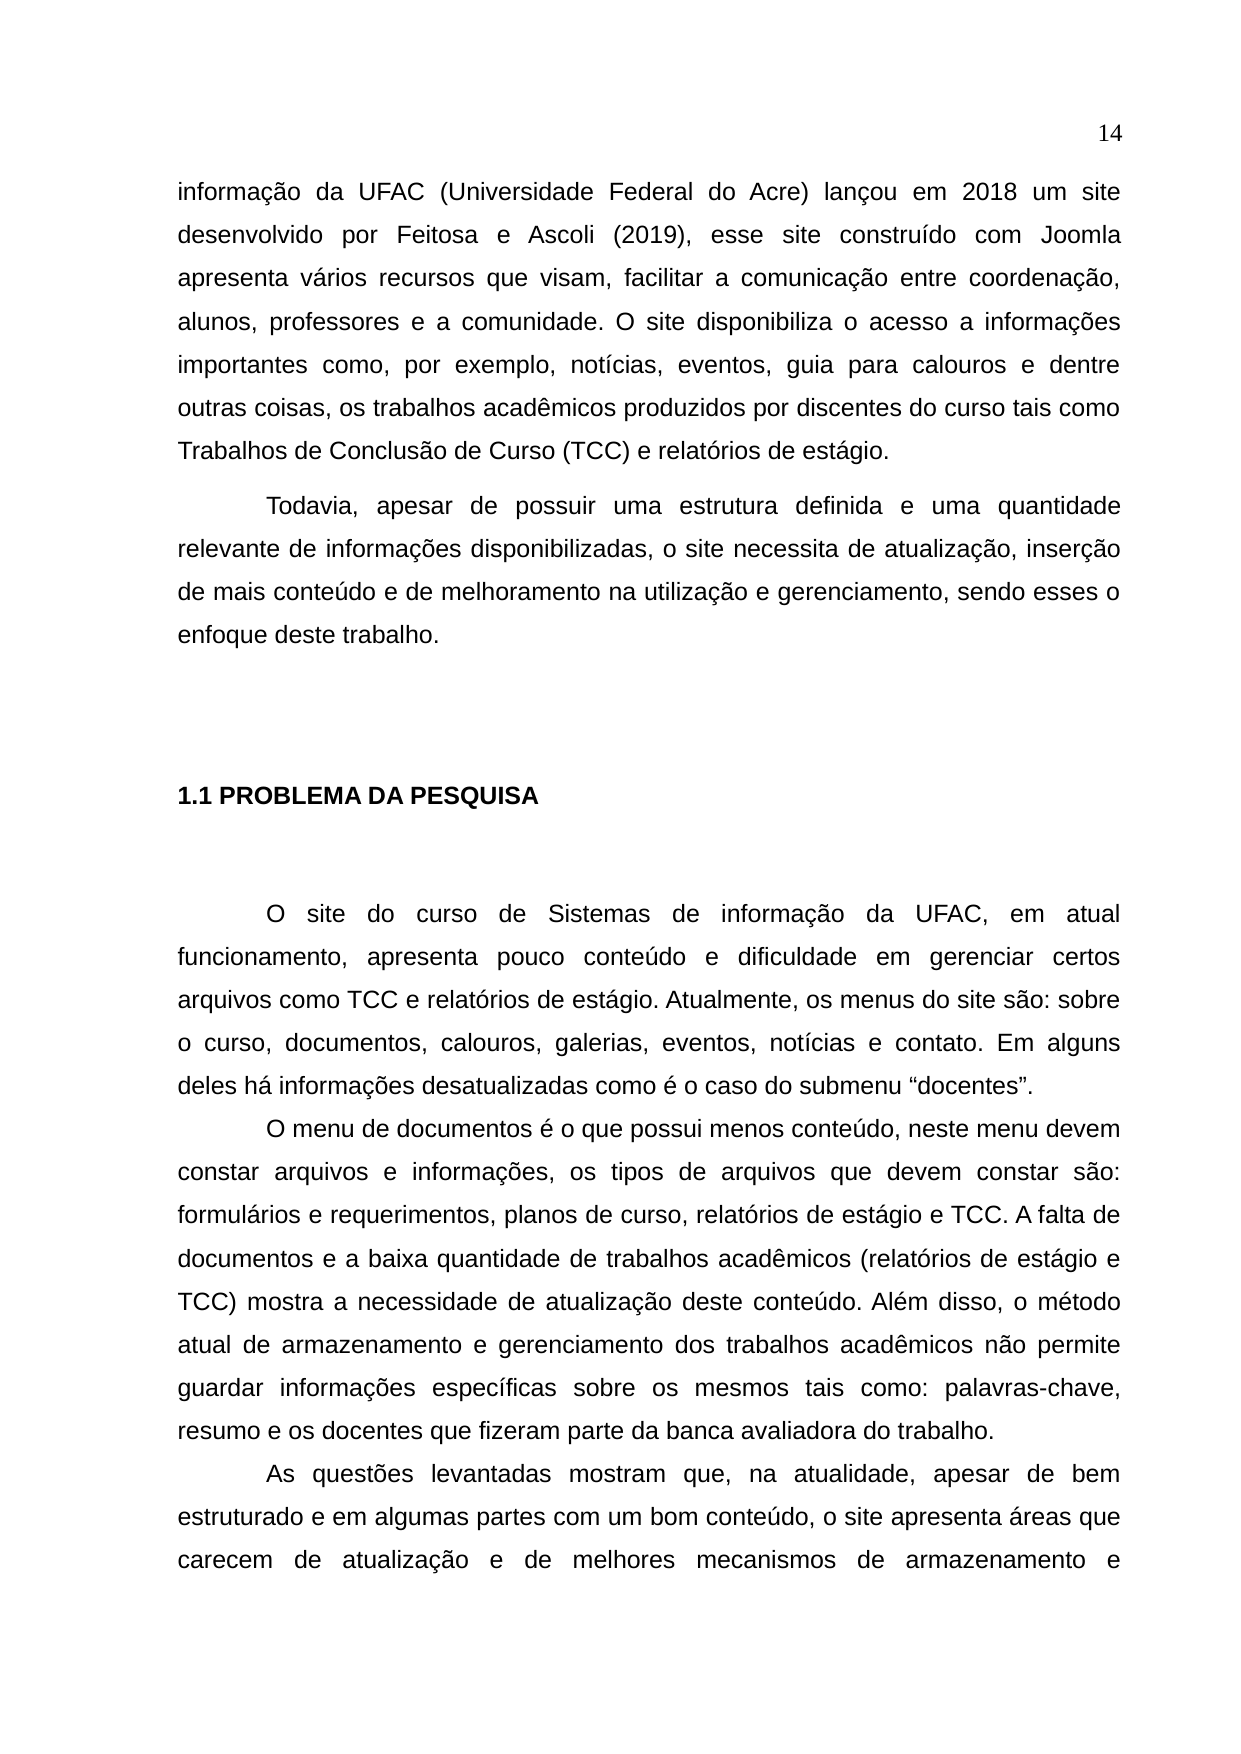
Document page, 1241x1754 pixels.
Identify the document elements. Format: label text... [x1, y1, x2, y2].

text As questões levantadas mostram que, na atualidade, apesar de bem estruturado e em algumas partes com um bom conteúdo, o site apresenta áreas que carecem de atualização e de melhores mecanismos de armazenamento e [177, 1459, 1122, 1574]
text 1.1 Problema da pesquisa [177, 781, 1122, 810]
text O site do curso de Sistemas de informação da UFAC, em atual funcionamento, apresenta pouco conteúdo e dificuldade em gerenciar certos arquivos como TCC e relatórios de estágio. Atualmente, os menus do site são: sobre o curso, documentos, calouros, galerias, eventos, notícias e contato. Em alguns deles há informações desatualizadas como é o caso do submenu “docentes”. [177, 899, 1122, 1100]
text informação da UFAC (Universidade Federal do Acre) lançou em 2018 um site desenvolvido por Feitosa e Ascoli (2019), esse site construído com Joomla apresenta vários recursos que visam, facilitar a comunicação entre coordenação, alunos, professores e a comunidade. O site disponibiliza o acesso a informações importantes como, por exemplo, notícias, eventos, guia para calouros e dentre outras coisas, os trabalhos acadêmicos produzidos por discentes do curso tais como Trabalhos de Conclusão de Curso (TCC) e relatórios de estágio. [177, 177, 1122, 464]
text O menu de documentos é o que possui menos conteúdo, neste menu devem constar arquivos e informações, os tipos de arquivos que devem constar são: formulários e requerimentos, planos de curso, relatórios de estágio e TCC. A falta de documentos e a baixa quantidade de trabalhos acadêmicos (relatórios de estágio e TCC) mostra a necessidade de atualização deste conteúdo. Além disso, o método atual de armazenamento e gerenciamento dos trabalhos acadêmicos não permite guardar informações específicas sobre os mesmos tais como: palavras-chave, resumo e os docentes que fizeram parte da banca avaliadora do trabalho. [177, 1114, 1122, 1445]
text Todavia, apesar de possuir uma estrutura definida e uma quantidade relevante de informações disponibilizadas, o site necessita de atualização, inserção de mais conteúdo e de melhoramento na utilização e gerenciamento, sendo esses o enfoque deste trabalho. [177, 491, 1122, 649]
